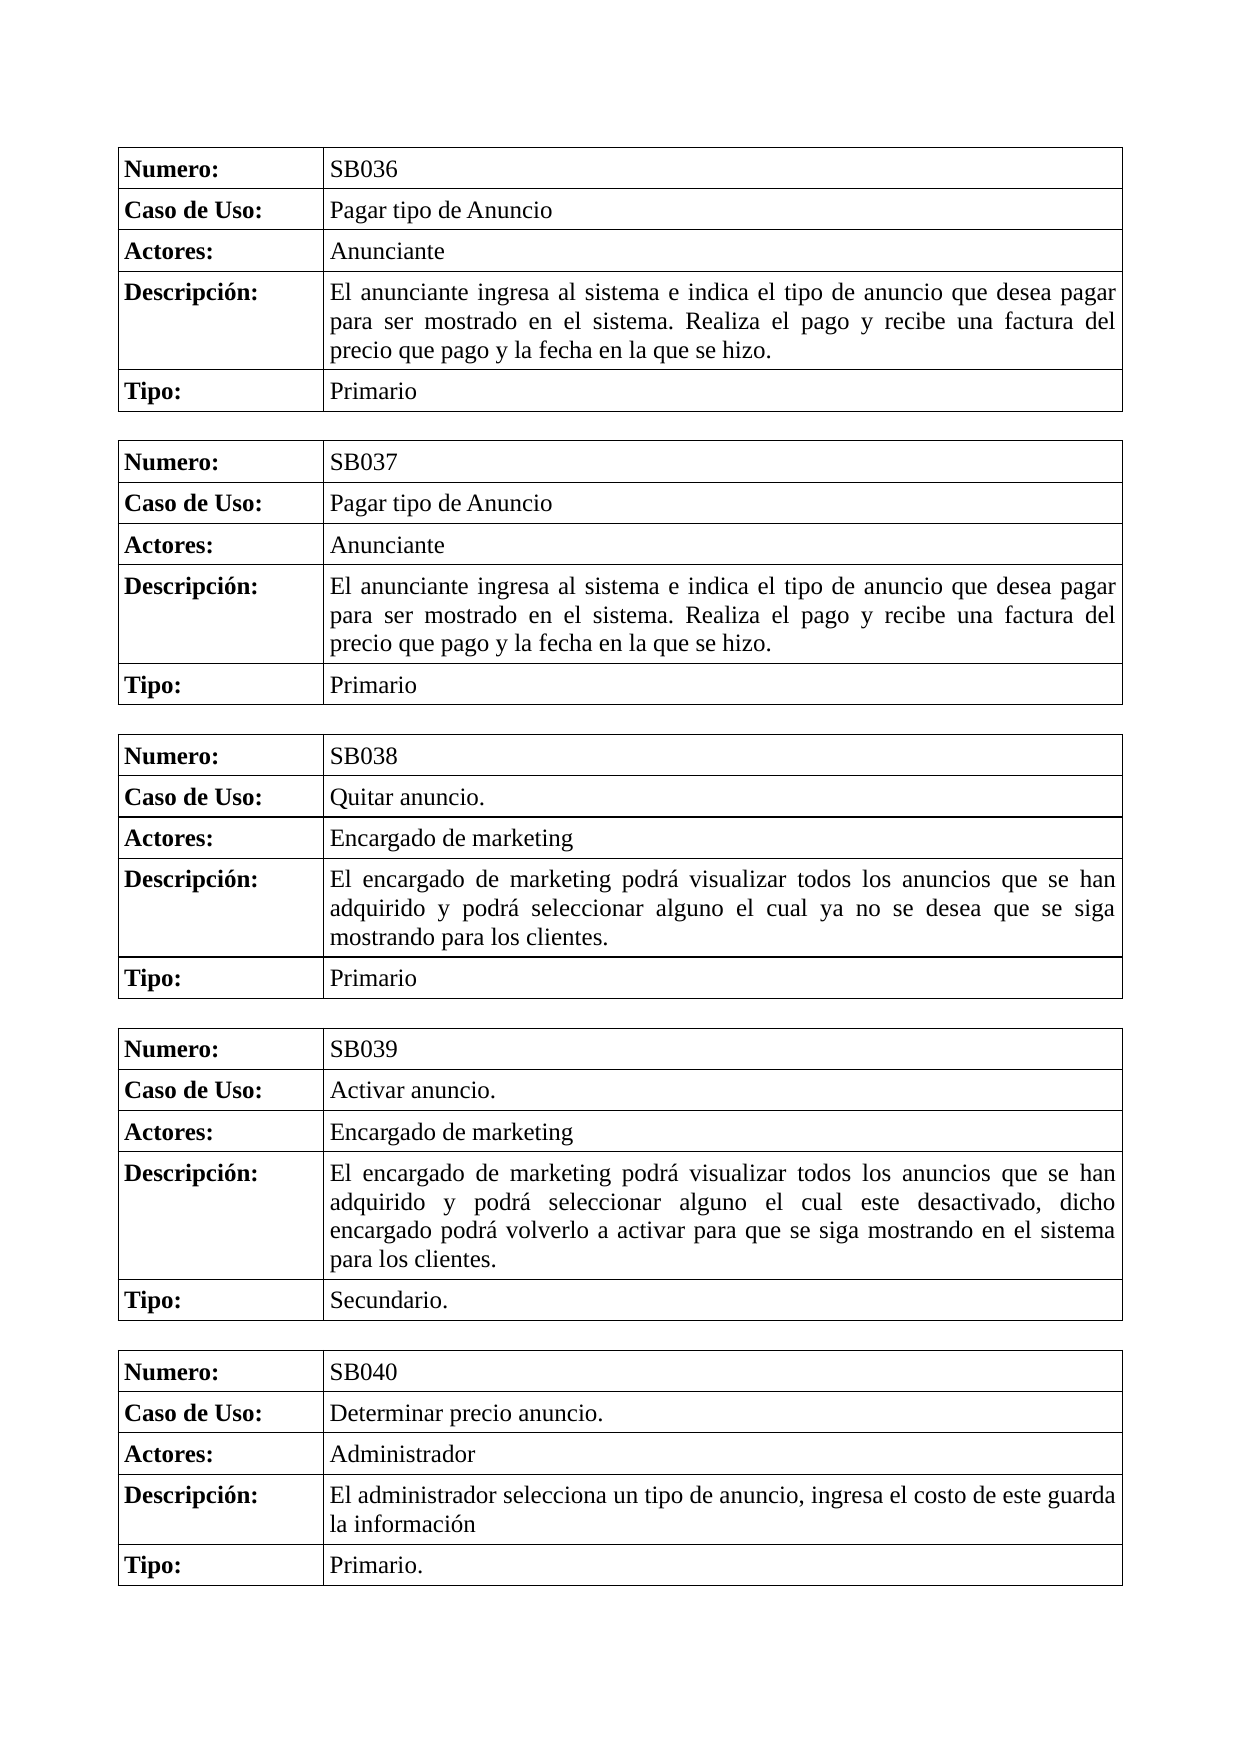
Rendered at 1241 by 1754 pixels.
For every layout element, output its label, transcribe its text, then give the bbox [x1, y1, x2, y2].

table_cell Encargado de marketing [324, 1111, 1122, 1151]
table_header Numero: [119, 1029, 323, 1069]
table_cell Encargado de marketing [324, 818, 1122, 858]
table_cell Activar anuncio. [324, 1070, 1122, 1110]
table_header SB039 [324, 1029, 1122, 1069]
table_cell Caso de Uso: [119, 1392, 323, 1432]
table_header SB036 [324, 148, 1122, 188]
table_cell Tipo: [119, 1545, 323, 1585]
table_cell Actores: [119, 1433, 323, 1473]
table_cell Anunciante [324, 524, 1122, 564]
table_cell Tipo: [119, 370, 323, 411]
table_cell Secundario. [324, 1280, 1122, 1320]
table_header SB037 [324, 441, 1122, 482]
table_cell Caso de Uso: [119, 776, 323, 816]
table_cell Pagar tipo de Anuncio [324, 189, 1122, 229]
table_cell Determinar precio anuncio. [324, 1392, 1122, 1432]
table_header Numero: [119, 148, 323, 188]
table_cell Quitar anuncio. [324, 776, 1122, 816]
table_cell Primario. [324, 1545, 1122, 1585]
table_header Numero: [119, 735, 323, 775]
table_cell Descripción: [119, 1152, 323, 1279]
table_header Numero: [119, 1351, 323, 1391]
table_cell El anunciante ingresa al sistema e indica el tipo de anuncio que desea pagar para ser mostrado en el sistema. Realiza el pago y recibe una factura del precio que pago y la fecha en la que se hizo. [324, 272, 1122, 369]
table_header SB038 [324, 735, 1122, 775]
table_cell El anunciante ingresa al sistema e indica el tipo de anuncio que desea pagar para ser mostrado en el sistema. Realiza el pago y recibe una factura del precio que pago y la fecha en la que se hizo. [324, 565, 1122, 663]
table_cell Primario [324, 664, 1122, 704]
table_cell Tipo: [119, 664, 323, 704]
table_cell El encargado de marketing podrá visualizar todos los anuncios que se han adquirido y podrá seleccionar alguno el cual este desactivado, dicho encargado podrá volverlo a activar para que se siga mostrando en el sistema para los clientes. [324, 1152, 1122, 1279]
table_cell Anunciante [324, 230, 1122, 271]
table_header Numero: [119, 441, 323, 482]
table_cell Tipo: [119, 958, 323, 998]
table_cell Primario [324, 370, 1122, 411]
table_cell Descripción: [119, 565, 323, 663]
table_cell El encargado de marketing podrá visualizar todos los anuncios que se han adquirido y podrá seleccionar alguno el cual ya no se desea que se siga mostrando para los clientes. [324, 859, 1122, 956]
table_cell Tipo: [119, 1280, 323, 1320]
table_cell Descripción: [119, 272, 323, 369]
table_cell Actores: [119, 1111, 323, 1151]
table_cell Caso de Uso: [119, 1070, 323, 1110]
table_cell Administrador [324, 1433, 1122, 1473]
table_cell Actores: [119, 524, 323, 564]
table_cell Caso de Uso: [119, 483, 323, 523]
table_cell Pagar tipo de Anuncio [324, 483, 1122, 523]
table_cell Caso de Uso: [119, 189, 323, 229]
table_cell Descripción: [119, 1475, 323, 1543]
table_cell Actores: [119, 230, 323, 271]
table_cell Actores: [119, 818, 323, 858]
table_header SB040 [324, 1351, 1122, 1391]
table_cell El administrador selecciona un tipo de anuncio, ingresa el costo de este guarda la información [324, 1475, 1122, 1543]
table_cell Primario [324, 958, 1122, 998]
table_cell Descripción: [119, 859, 323, 956]
